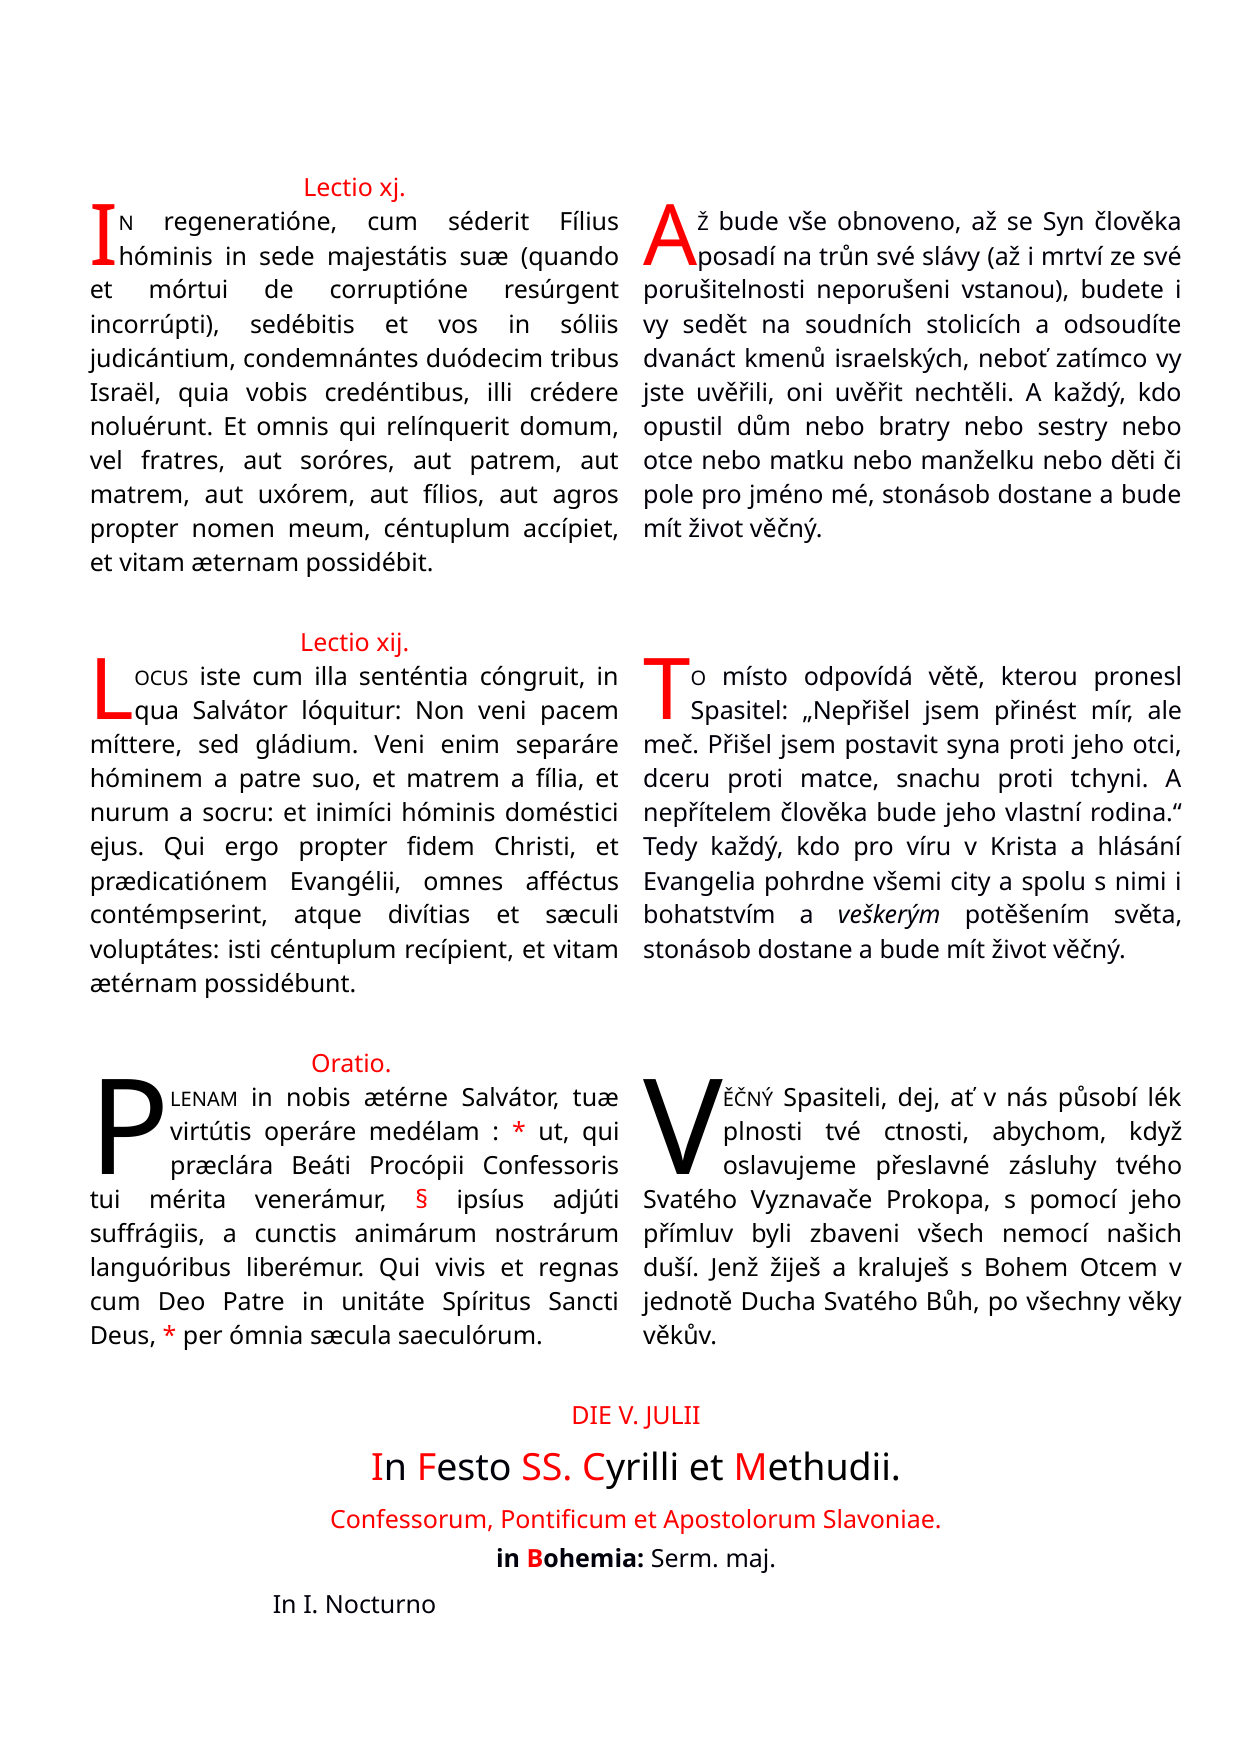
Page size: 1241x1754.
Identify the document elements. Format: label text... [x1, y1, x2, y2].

table_cell Lectio xij. Locus iste cum illa senténtia cóngruit, in qua Salvátor lóquitur: Non veni pacem míttere, sed gládium. Veni enim separáre hóminem a patre suo, et matrem a fília, et nurum a socru: et inimíci hóminis doméstici ejus. Qui ergo propter fidem Christi, et prædicatiónem Evangélii, omnes afféctus contémpserint, atque divítias et sæculi voluptátes: isti céntuplum recípient, et vitam ætérnam possidébunt. [78, 619, 631, 1039]
table_cell [631, 118, 1194, 164]
table_cell In I. Nocturno De libro Ecclesiástici. Lectio j. Cap. 44. Laudémus viros gloriósos, et paréntes nostros in generatióne sua. Multam glóriam fecit Dóminus magnificéntia sua a sæculo. Dominántes in potestátibus suís, hómines magni virtúte, et prudéntia sua præditi, nuntiántes in Prophétis dignitátem Prophetárum, et imperántes in præsénti pópulo‚ et virtúte prudéntiæ pópulis sanctíssima verba. [78, 1581, 631, 1627]
table_cell [78, 118, 631, 164]
table_cell Věčný Spasiteli, dej, ať v nás působí lék plnosti tvé ctnosti, abychom, když oslavujeme přeslavné zásluhy tvého Svatého Vyznavače Prokopa, s pomocí jeho přímluv byli zbaveni všech nemocí našich duší. Jenž žiješ a kraluješ s Bohem Otcem v jednotě Ducha Svatého Bůh, po všechny věky věkův. [631, 1039, 1194, 1392]
table_cell DIE V. JULII In Festo SS. Cyrilli et Methudii. Confessorum, Pontificum et Apostolorum Slavoniae. in Bohemia: Serm. maj. [78, 1392, 1194, 1581]
table_cell [631, 1581, 1194, 1627]
table_cell Lectio xj. In regeneratióne, cum séderit Fílius hóminis in sede majestátis suæ (quando et mórtui de corruptióne resúrgent incorrúpti), sedébitis et vos in sóliis judicántium, condemnántes duódecim tribus Israël, quia vobis credéntibus, illi crédere noluérunt. Et omnis qui relínquerit domum, vel fratres, aut soróres, aut patrem, aut matrem, aut uxórem, aut fílios, aut agros propter nomen meum, céntuplum accípiet, et vitam æternam possidébit. [78, 164, 631, 619]
table_cell Oratio. Plenam in nobis ætérne Salvátor, tuæ virtútis operáre medélam : * ut, qui præclára Beáti Procópii Confessoris tui mérita venerámur, § ipsíus adjúti suffrágiis, a cunctis animárum nostrárum languóribus liberémur. Qui vivis et regnas cum Deo Patre in unitáte Spíritus Sancti Deus, * per ómnia sæcula saeculórum. [78, 1039, 631, 1392]
table_cell To místo odpovídá větě, kterou pronesl Spasitel: „Nepřišel jsem přinést mír, ale meč. Přišel jsem postavit syna proti jeho otci, dceru proti matce, snachu proti tchyni. A nepřítelem člověka bude jeho vlastní rodina.“ Tedy každý, kdo pro víru v Krista a hlásání Evangelia pohrdne všemi city a spolu s nimi i bohatstvím a veškerým potěšením světa, stonásob dostane a bude mít život věčný. [631, 619, 1194, 1039]
table_cell Až bude vše obnoveno, až se Syn člověka posadí na trůn své slávy (až i mrtví ze své porušitelnosti neporušeni vstanou), budete i vy sedět na soudních stolicích a odsoudíte dvanáct kmenů israelských, neboť zatímco vy jste uvěřili, oni uvěřit nechtěli. A každý, kdo opustil dům nebo bratry nebo sestry nebo otce nebo matku nebo manželku nebo děti či pole pro jméno mé, stonásob dostane a bude mít život věčný. [631, 164, 1194, 619]
